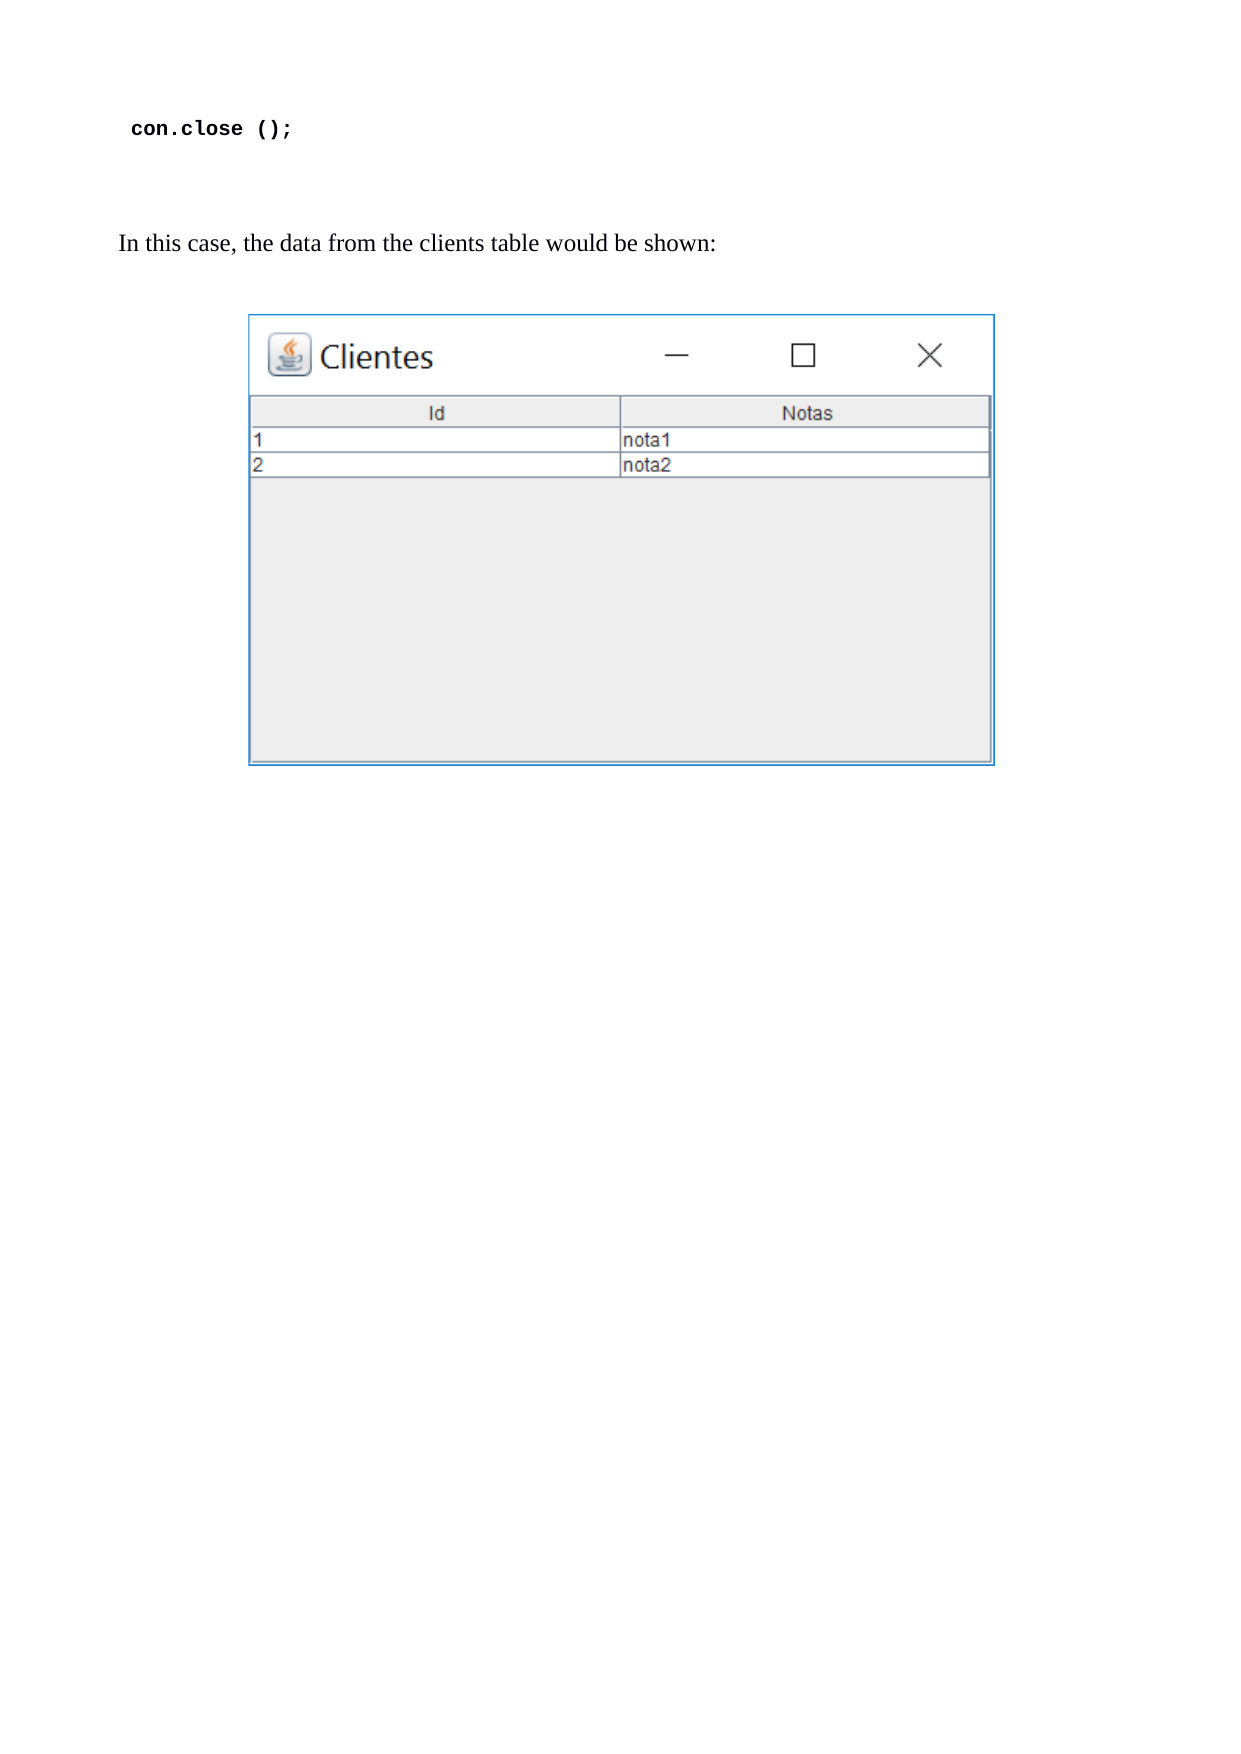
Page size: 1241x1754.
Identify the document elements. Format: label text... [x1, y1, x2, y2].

picture [248, 314, 995, 766]
text con.close (); [118, 118, 1122, 142]
text In this case, the data from the clients table would be shown: [118, 228, 1122, 257]
